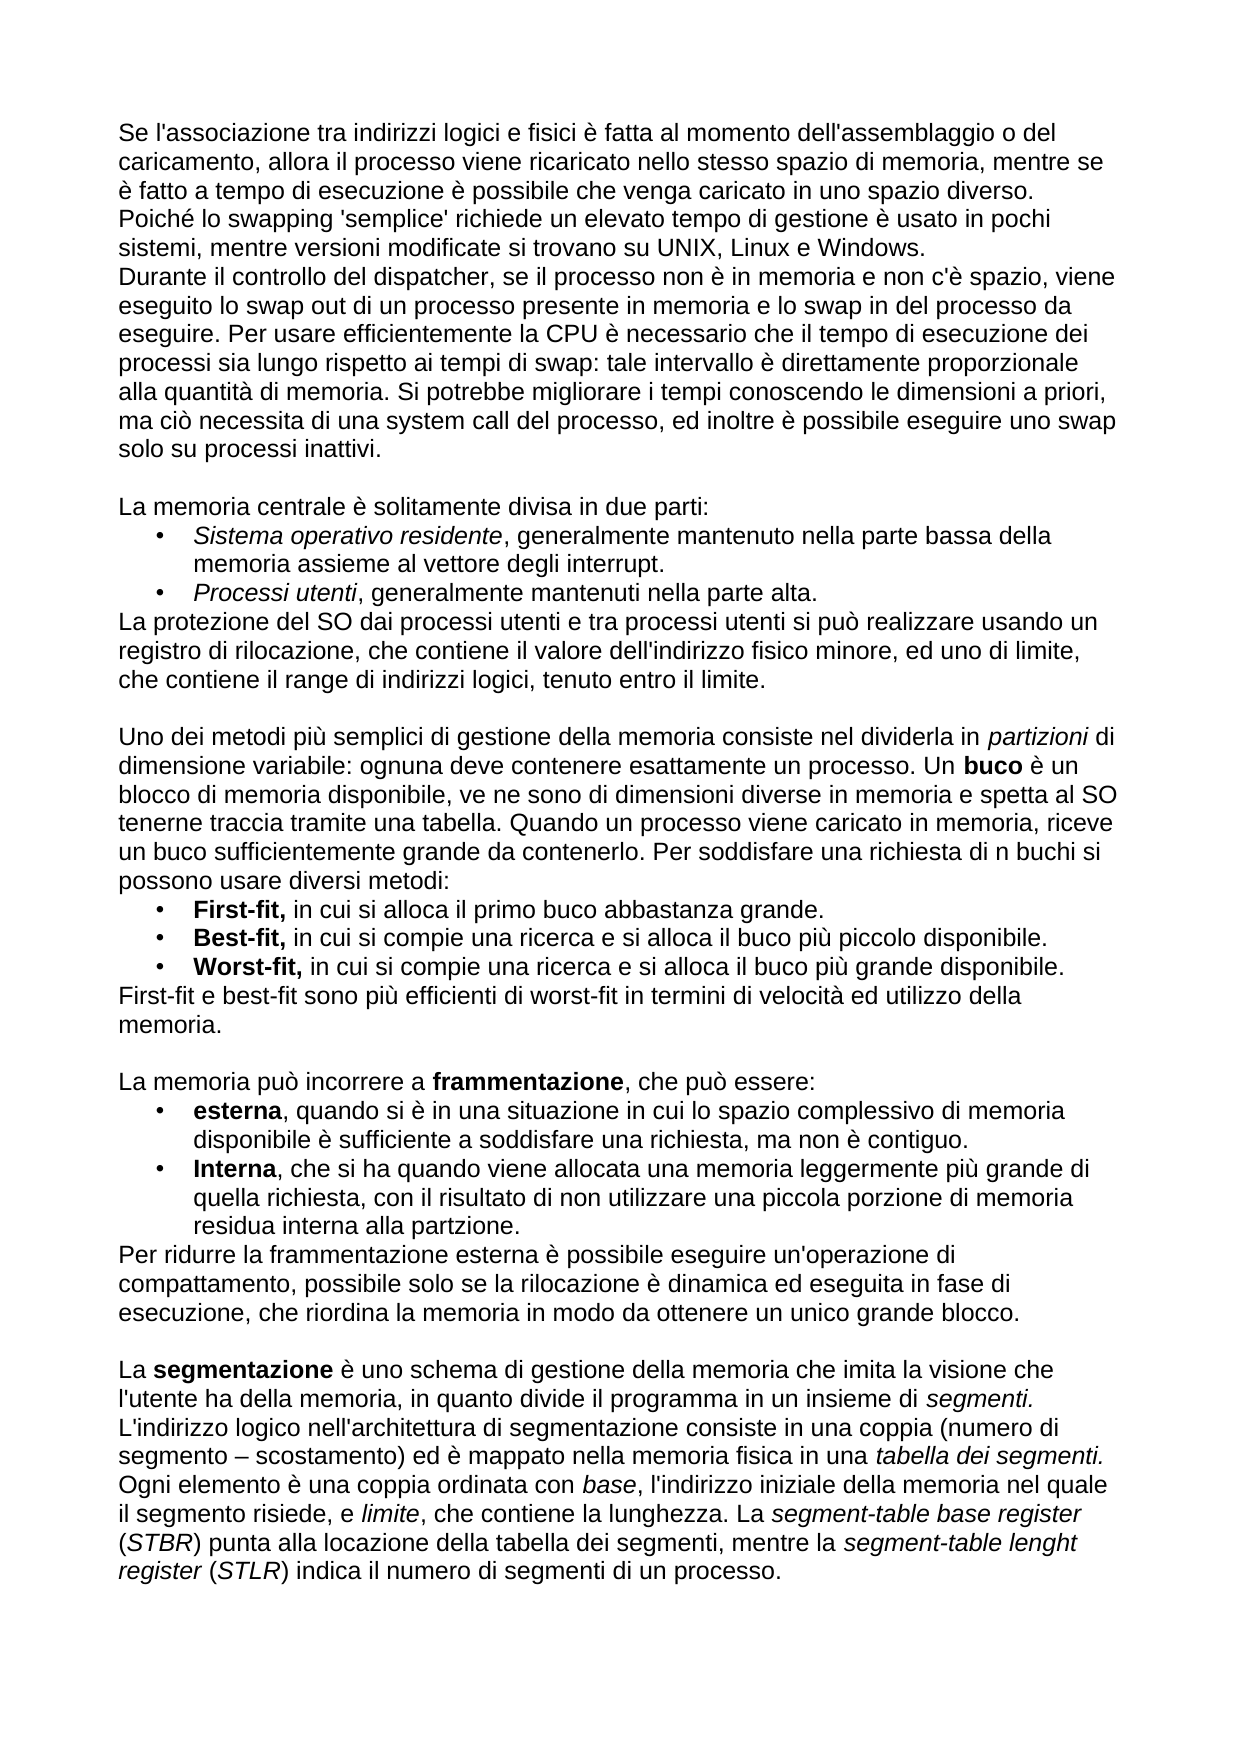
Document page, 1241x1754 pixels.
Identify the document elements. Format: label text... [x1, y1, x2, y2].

list Sistema operativo residente, generalmente mantenuto nella parte bassa della memoria assieme al vettore degli interrupt. [156, 521, 1122, 578]
text La memoria può incorrere a frammentazione, che può essere: [118, 1067, 1122, 1096]
list Worst-fit, in cui si compie una ricerca e si alloca il buco più grande disponibile. [156, 952, 1122, 981]
text Durante il controllo del dispatcher, se il processo non è in memoria e non c'è spazio, viene eseguito lo swap out di un processo presente in memoria e lo swap in del processo da eseguire. Per usare efficientemente la CPU è necessario che il tempo di esecuzione dei processi sia lungo rispetto ai tempi di swap: tale intervallo è direttamente proporzionale alla quantità di memoria. Si potrebbe migliorare i tempi conoscendo le dimensioni a priori, ma ciò necessita di una system call del processo, ed inoltre è possibile eseguire uno swap solo su processi inattivi. [118, 262, 1122, 463]
text Per ridurre la frammentazione esterna è possibile eseguire un'operazione di compattamento, possibile solo se la rilocazione è dinamica ed eseguita in fase di esecuzione, che riordina la memoria in modo da ottenere un unico grande blocco. [118, 1240, 1122, 1326]
text La segmentazione è uno schema di gestione della memoria che imita la visione che l'utente ha della memoria, in quanto divide il programma in un insieme di segmenti. L'indirizzo logico nell'architettura di segmentazione consiste in una coppia (numero di segmento – scostamento) ed è mappato nella memoria fisica in una tabella dei segmenti. Ogni elemento è una coppia ordinata con base, l'indirizzo iniziale della memoria nel quale il segmento risiede, e limite, che contiene la lunghezza. La segment-table base register (STBR) punta alla locazione della tabella dei segmenti, mentre la segment-table lenght register (STLR) indica il numero di segmenti di un processo. [118, 1355, 1122, 1585]
list Best-fit, in cui si compie una ricerca e si alloca il buco più piccolo disponibile. [156, 923, 1122, 952]
text La protezione del SO dai processi utenti e tra processi utenti si può realizzare usando un registro di rilocazione, che contiene il valore dell'indirizzo fisico minore, ed uno di limite, che contiene il range di indirizzi logici, tenuto entro il limite. [118, 607, 1122, 693]
text First-fit e best-fit sono più efficienti di worst-fit in termini di velocità ed utilizzo della memoria. [118, 981, 1122, 1039]
text Se l'associazione tra indirizzi logici e fisici è fatta al momento dell'assemblaggio o del caricamento, allora il processo viene ricaricato nello stesso spazio di memoria, mentre se è fatto a tempo di esecuzione è possibile che venga caricato in uno spazio diverso. [118, 118, 1122, 204]
text Uno dei metodi più semplici di gestione della memoria consiste nel dividerla in partizioni di dimensione variabile: ognuna deve contenere esattamente un processo. Un buco è un blocco di memoria disponibile, ve ne sono di dimensioni diverse in memoria e spetta al SO tenerne traccia tramite una tabella. Quando un processo viene caricato in memoria, riceve un buco sufficientemente grande da contenerlo. Per soddisfare una richiesta di n buchi si possono usare diversi metodi: [118, 722, 1122, 894]
text La memoria centrale è solitamente divisa in due parti: [118, 492, 1122, 521]
text Poiché lo swapping 'semplice' richiede un elevato tempo di gestione è usato in pochi sistemi, mentre versioni modificate si trovano su UNIX, Linux e Windows. [118, 204, 1122, 262]
list Processi utenti, generalmente mantenuti nella parte alta. [156, 578, 1122, 607]
list First-fit, in cui si alloca il primo buco abbastanza grande. [156, 894, 1122, 923]
list Interna, che si ha quando viene allocata una memoria leggermente più grande di quella richiesta, con il risultato di non utilizzare una piccola porzione di memoria residua interna alla partzione. [156, 1154, 1122, 1240]
list esterna, quando si è in una situazione in cui lo spazio complessivo di memoria disponibile è sufficiente a soddisfare una richiesta, ma non è contiguo. [156, 1096, 1122, 1154]
